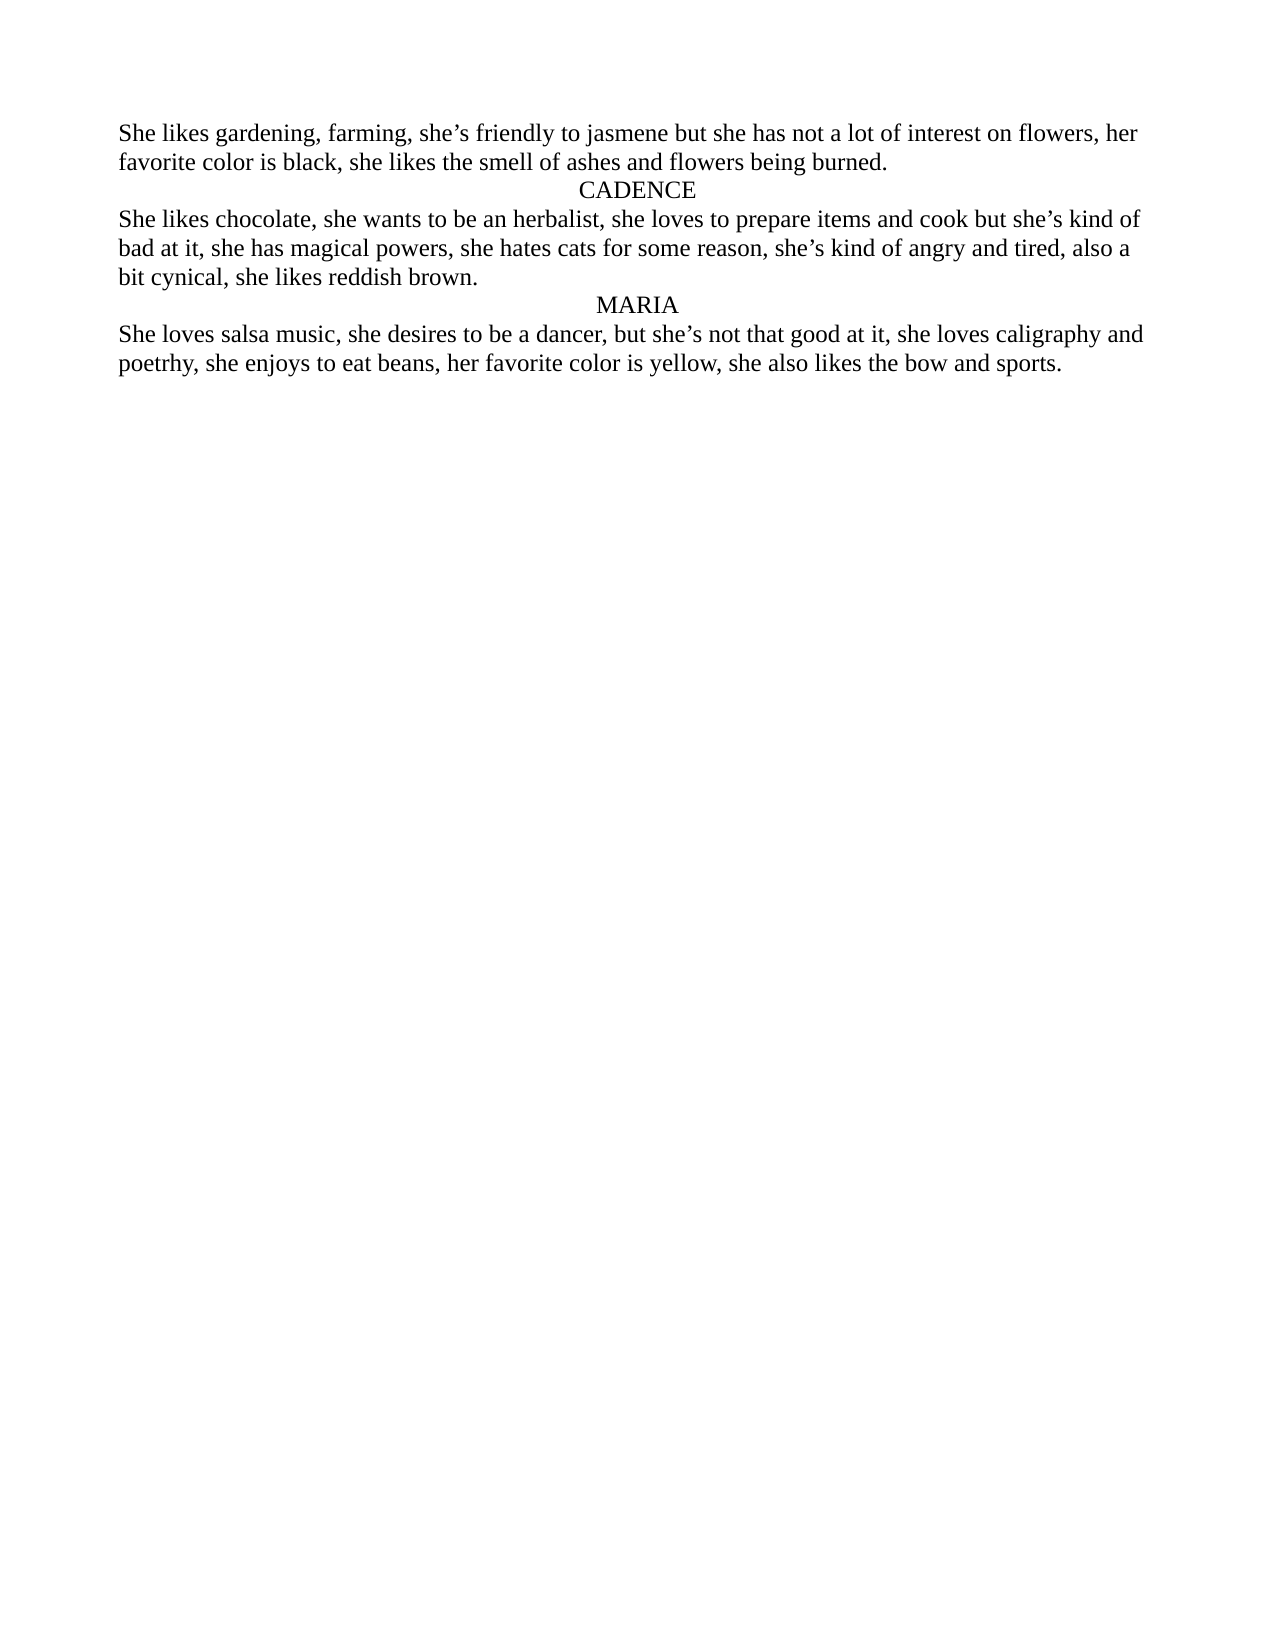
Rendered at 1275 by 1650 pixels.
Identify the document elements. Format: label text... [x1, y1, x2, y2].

text CADENCE [118, 176, 1157, 204]
text She loves salsa music, she desires to be a dancer, but she’s not that good at it, she loves caligraphy and poetrhy, she enjoys to eat beans, her favorite color is yellow, she also likes the bow and sports. [118, 319, 1157, 377]
text She likes gardening, farming, she’s friendly to jasmene but she has not a lot of interest on flowers, her favorite color is black, she likes the smell of ashes and flowers being burned. [118, 118, 1157, 176]
text She likes chocolate, she wants to be an herbalist, she loves to prepare items and cook but she’s kind of bad at it, she has magical powers, she hates cats for some reason, she’s kind of angry and tired, also a bit cynical, she likes reddish brown. [118, 204, 1157, 291]
text MARIA [118, 291, 1157, 319]
